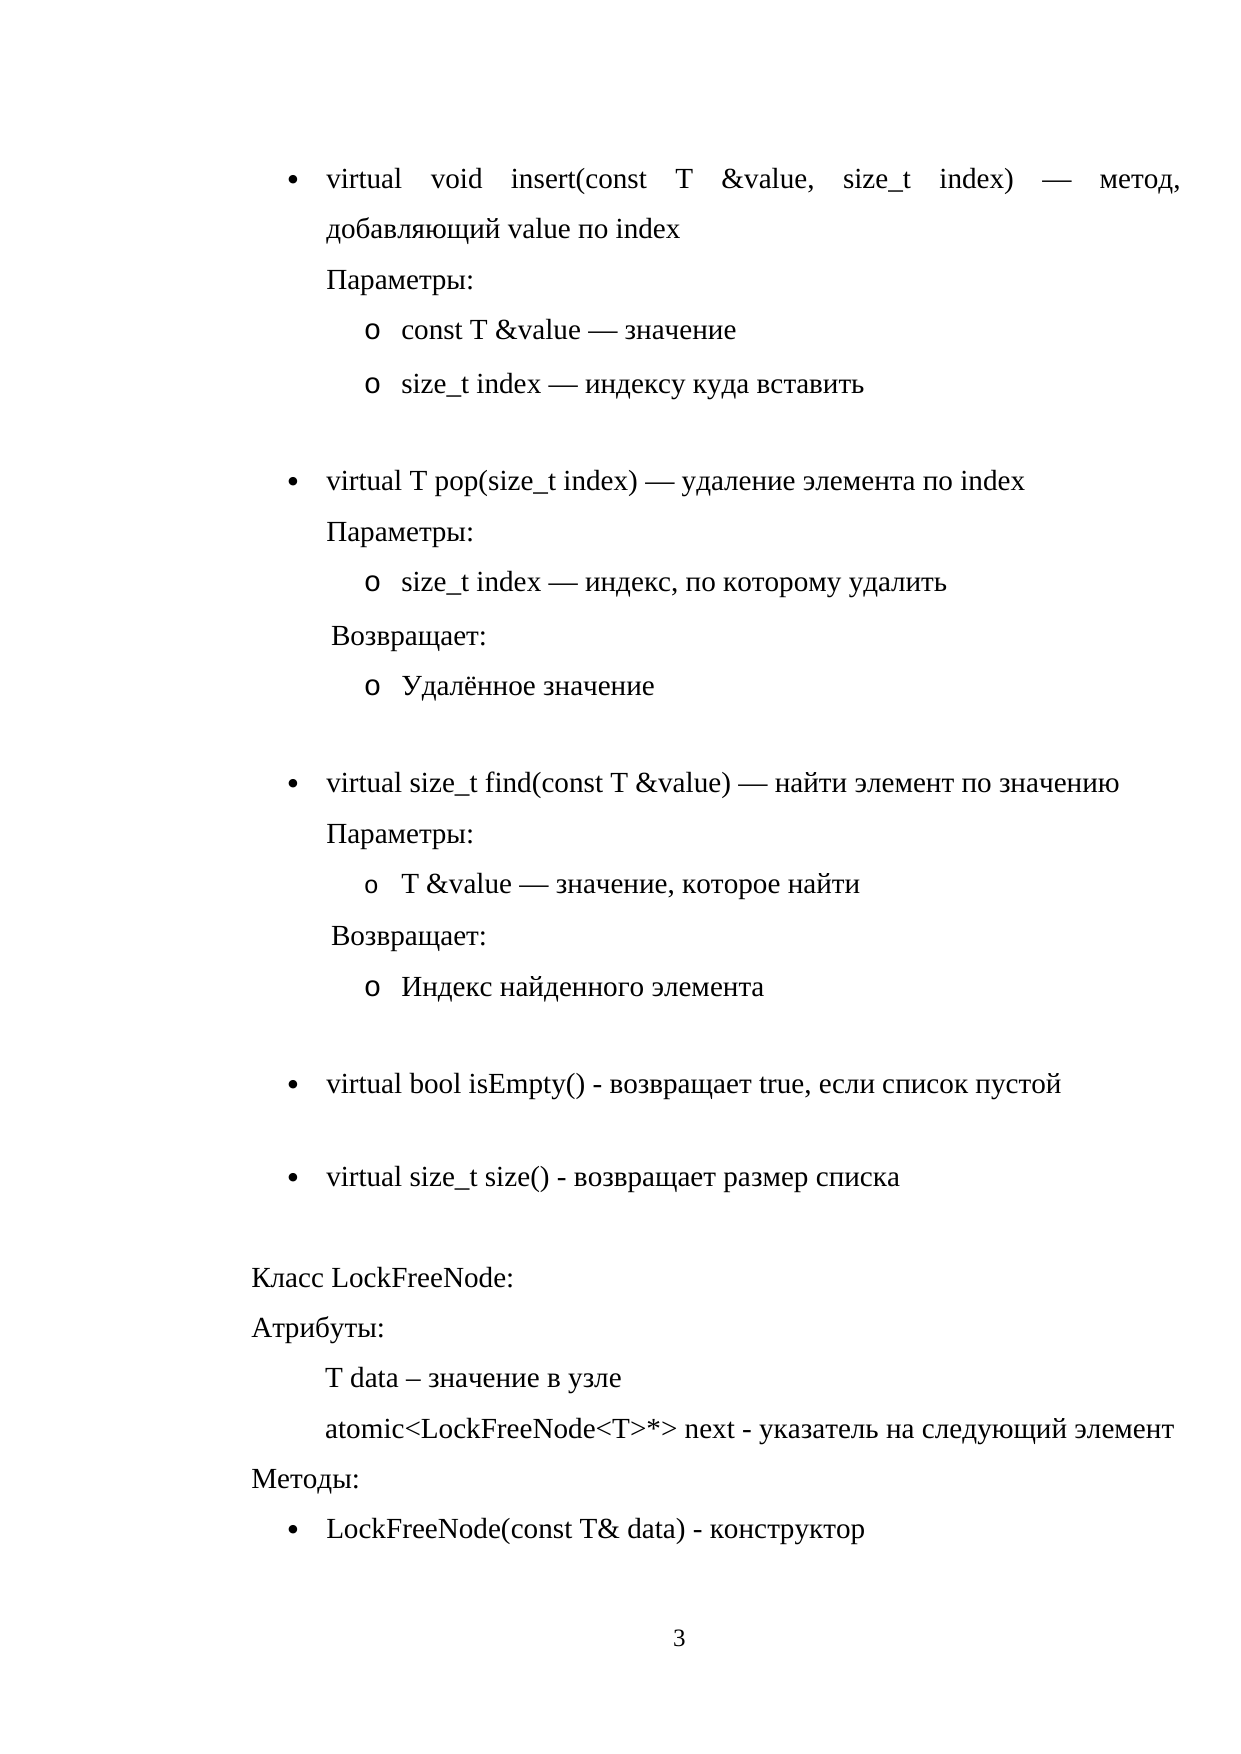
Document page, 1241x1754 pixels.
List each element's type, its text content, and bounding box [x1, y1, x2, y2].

list const T &value — значение [363, 312, 1181, 348]
list Параметры: [288, 816, 1181, 849]
text Класс LockFreeNode: [177, 1260, 1181, 1293]
text Атрибуты: [177, 1310, 1181, 1344]
list LockFreeNode(const T& data) - конструктор [288, 1512, 1181, 1545]
list size_t index — индекс, по которому удалить [363, 564, 1181, 600]
list virtual size_t find(const T &value) — найти элемент по значению [288, 766, 1181, 799]
list virtual void insert(const T &value, size_t index) — метод, добавляющий value по index [288, 161, 1181, 245]
list Возвращает: [331, 918, 1181, 952]
list T &value — значение, которое найти [363, 866, 1181, 901]
list Параметры: [288, 262, 1181, 295]
list virtual size_t size() - возвращает размер списка [288, 1159, 1181, 1193]
list virtual T pop(size_t index) — удаление элемента по index [288, 463, 1181, 497]
text Методы: [177, 1461, 1181, 1495]
text atomic<LockFreeNode<T>*> next - указатель на следующий элемент [177, 1411, 1181, 1444]
list Параметры: [288, 514, 1181, 547]
list size_t index — индексу куда вставить [363, 366, 1181, 402]
list Индекс найденного элемента [363, 969, 1181, 1005]
list Удалённое значение [363, 668, 1181, 704]
list Возвращает: [331, 618, 1181, 652]
list virtual bool isEmpty() - возвращает true, если список пустой [288, 1066, 1181, 1099]
text T data – значение в узле [177, 1361, 1181, 1394]
